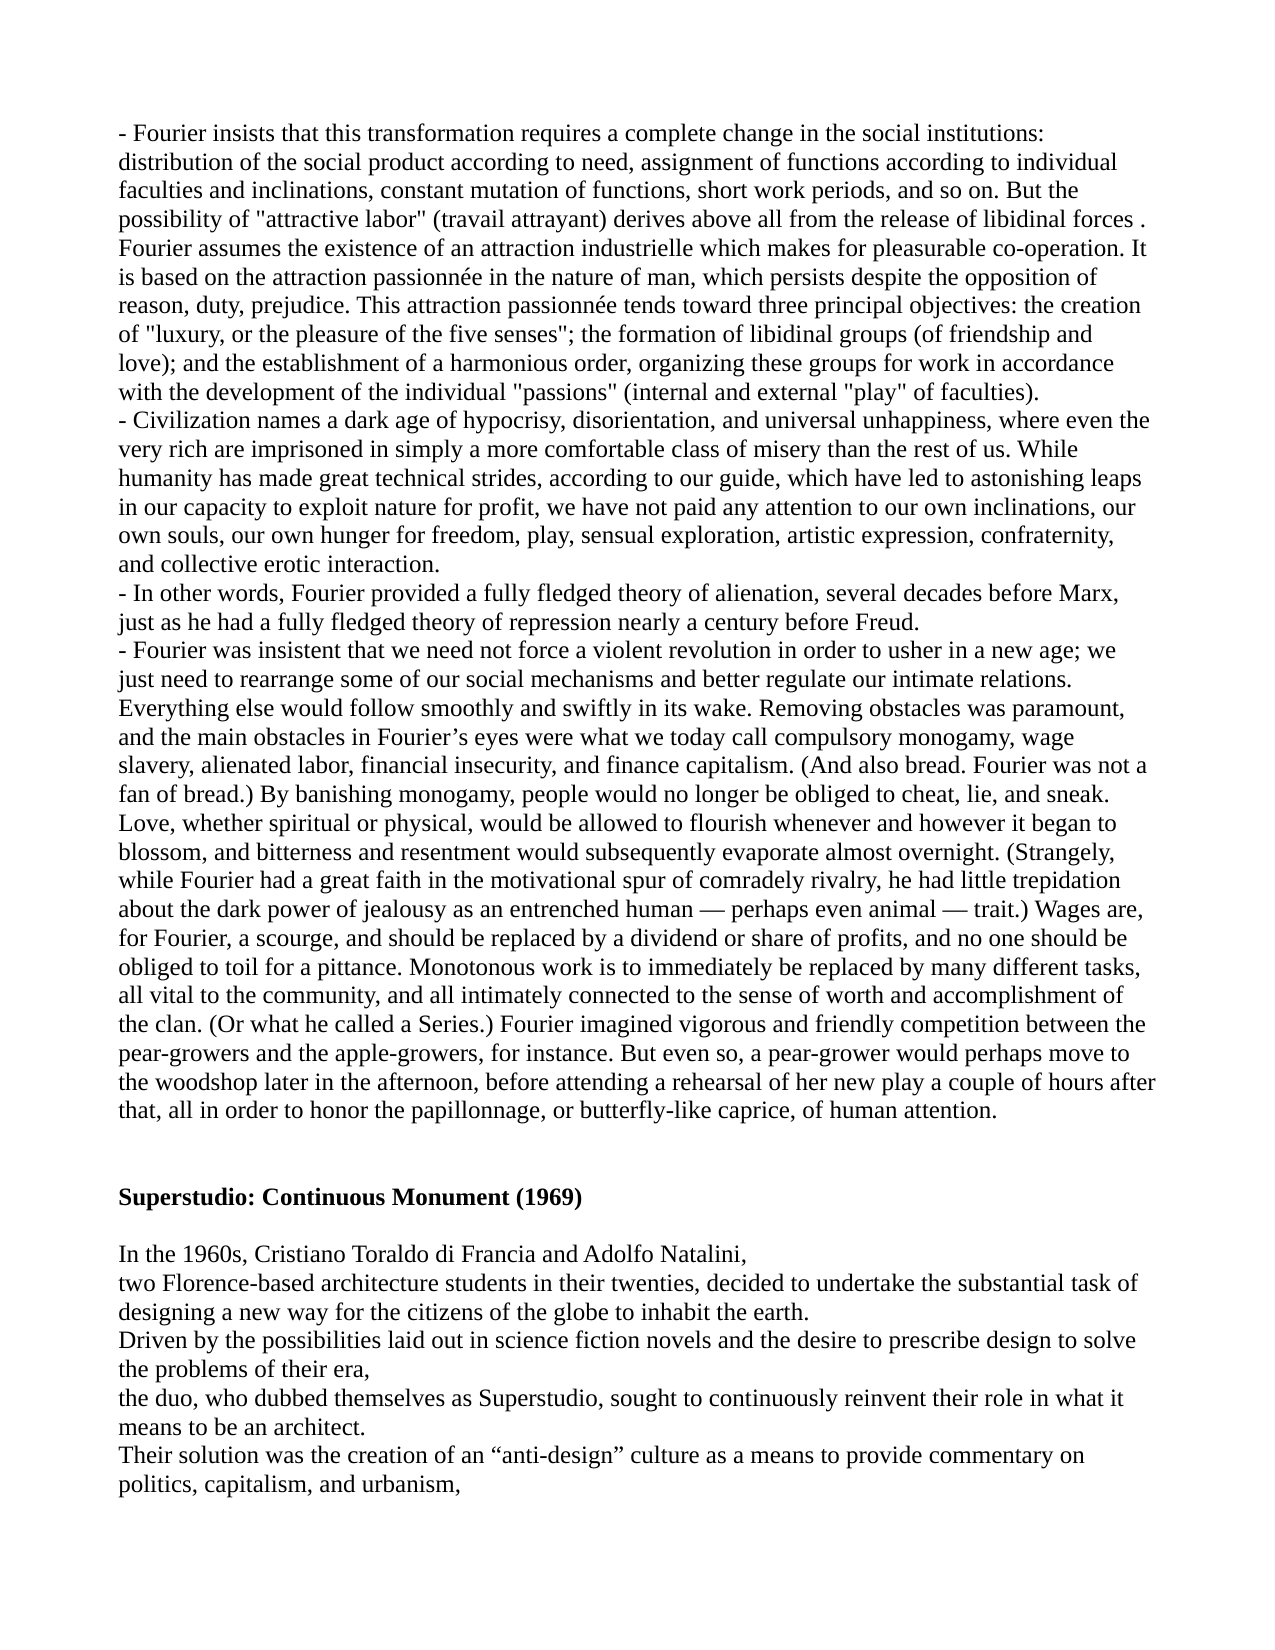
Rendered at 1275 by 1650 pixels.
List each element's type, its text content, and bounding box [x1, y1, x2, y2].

text Their solution was the creation of an “anti-design” culture as a means to provide commentary on politics, capitalism, and urbanism, [118, 1441, 1157, 1498]
text - Civilization names a dark age of hypocrisy, disorientation, and universal unhappiness, where even the very rich are imprisoned in simply a more comfortable class of misery than the rest of us. While humanity has made great technical strides, according to our guide, which have led to astonishing leaps in our capacity to exploit nature for profit, we have not paid any attention to our own inclinations, our own souls, our own hunger for freedom, play, sensual exploration, artistic expression, confraternity, and collective erotic interaction. [118, 406, 1157, 578]
text Superstudio: Continuous Monument (1969) [118, 1182, 1157, 1211]
text the duo, who dubbed themselves as Superstudio, sought to continuously reinvent their role in what it means to be an architect. [118, 1383, 1157, 1441]
text - Fourier insists that this transformation requires a complete change in the social institutions: distribution of the social product according to need, assignment of functions according to individual faculties and inclinations, constant mutation of functions, short work periods, and so on. But the possibility of "attractive labor" (travail attrayant) derives above all from the release of libidinal forces . Fourier assumes the existence of an attraction industrielle which makes for pleasurable co-operation. It is based on the attraction passionnée in the nature of man, which persists despite the opposition of reason, duty, prejudice. This attraction passionnée tends toward three principal objectives: the creation of "luxury, or the pleasure of the five senses"; the formation of libidinal groups (of friendship and love); and the establishment of a harmonious order, organizing these groups for work in accordance with the development of the individual "passions" (internal and external "play" of faculties). [118, 118, 1157, 406]
text two Florence-based architecture students in their twenties, decided to undertake the substantial task of designing a new way for the citizens of the globe to inhabit the earth. [118, 1268, 1157, 1326]
text - In other words, Fourier provided a fully fledged theory of alienation, several decades before Marx, just as he had a fully fledged theory of repression nearly a century before Freud. [118, 578, 1157, 636]
text In the 1960s, Cristiano Toraldo di Francia and Adolfo Natalini, [118, 1239, 1157, 1268]
text Driven by the possibilities laid out in science fiction novels and the desire to prescribe design to solve the problems of their era, [118, 1326, 1157, 1383]
text - Fourier was insistent that we need not force a violent revolution in order to usher in a new age; we just need to rearrange some of our social mechanisms and better regulate our intimate relations. Everything else would follow smoothly and swiftly in its wake. Removing obstacles was paramount, and the main obstacles in Fourier’s eyes were what we today call compulsory monogamy, wage slavery, alienated labor, financial insecurity, and finance capitalism. (And also bread. Fourier was not a fan of bread.) By banishing monogamy, people would no longer be obliged to cheat, lie, and sneak. Love, whether spiritual or physical, would be allowed to flourish whenever and however it began to blossom, and bitterness and resentment would subsequently evaporate almost overnight. (Strangely, while Fourier had a great faith in the motivational spur of comradely rivalry, he had little trepidation about the dark power of jealousy as an entrenched human — perhaps even animal — trait.) Wages are, for Fourier, a scourge, and should be replaced by a dividend or share of profits, and no one should be obliged to toil for a pittance. Monotonous work is to immediately be replaced by many different tasks, all vital to the community, and all intimately connected to the sense of worth and accomplishment of the clan. (Or what he called a Series.) Fourier imagined vigorous and friendly competition between the pear-growers and the apple-growers, for instance. But even so, a pear-grower would perhaps move to the woodshop later in the afternoon, before attending a rehearsal of her new play a couple of hours after that, all in order to honor the papillonnage, or butterfly-like caprice, of human attention. [118, 636, 1157, 1124]
